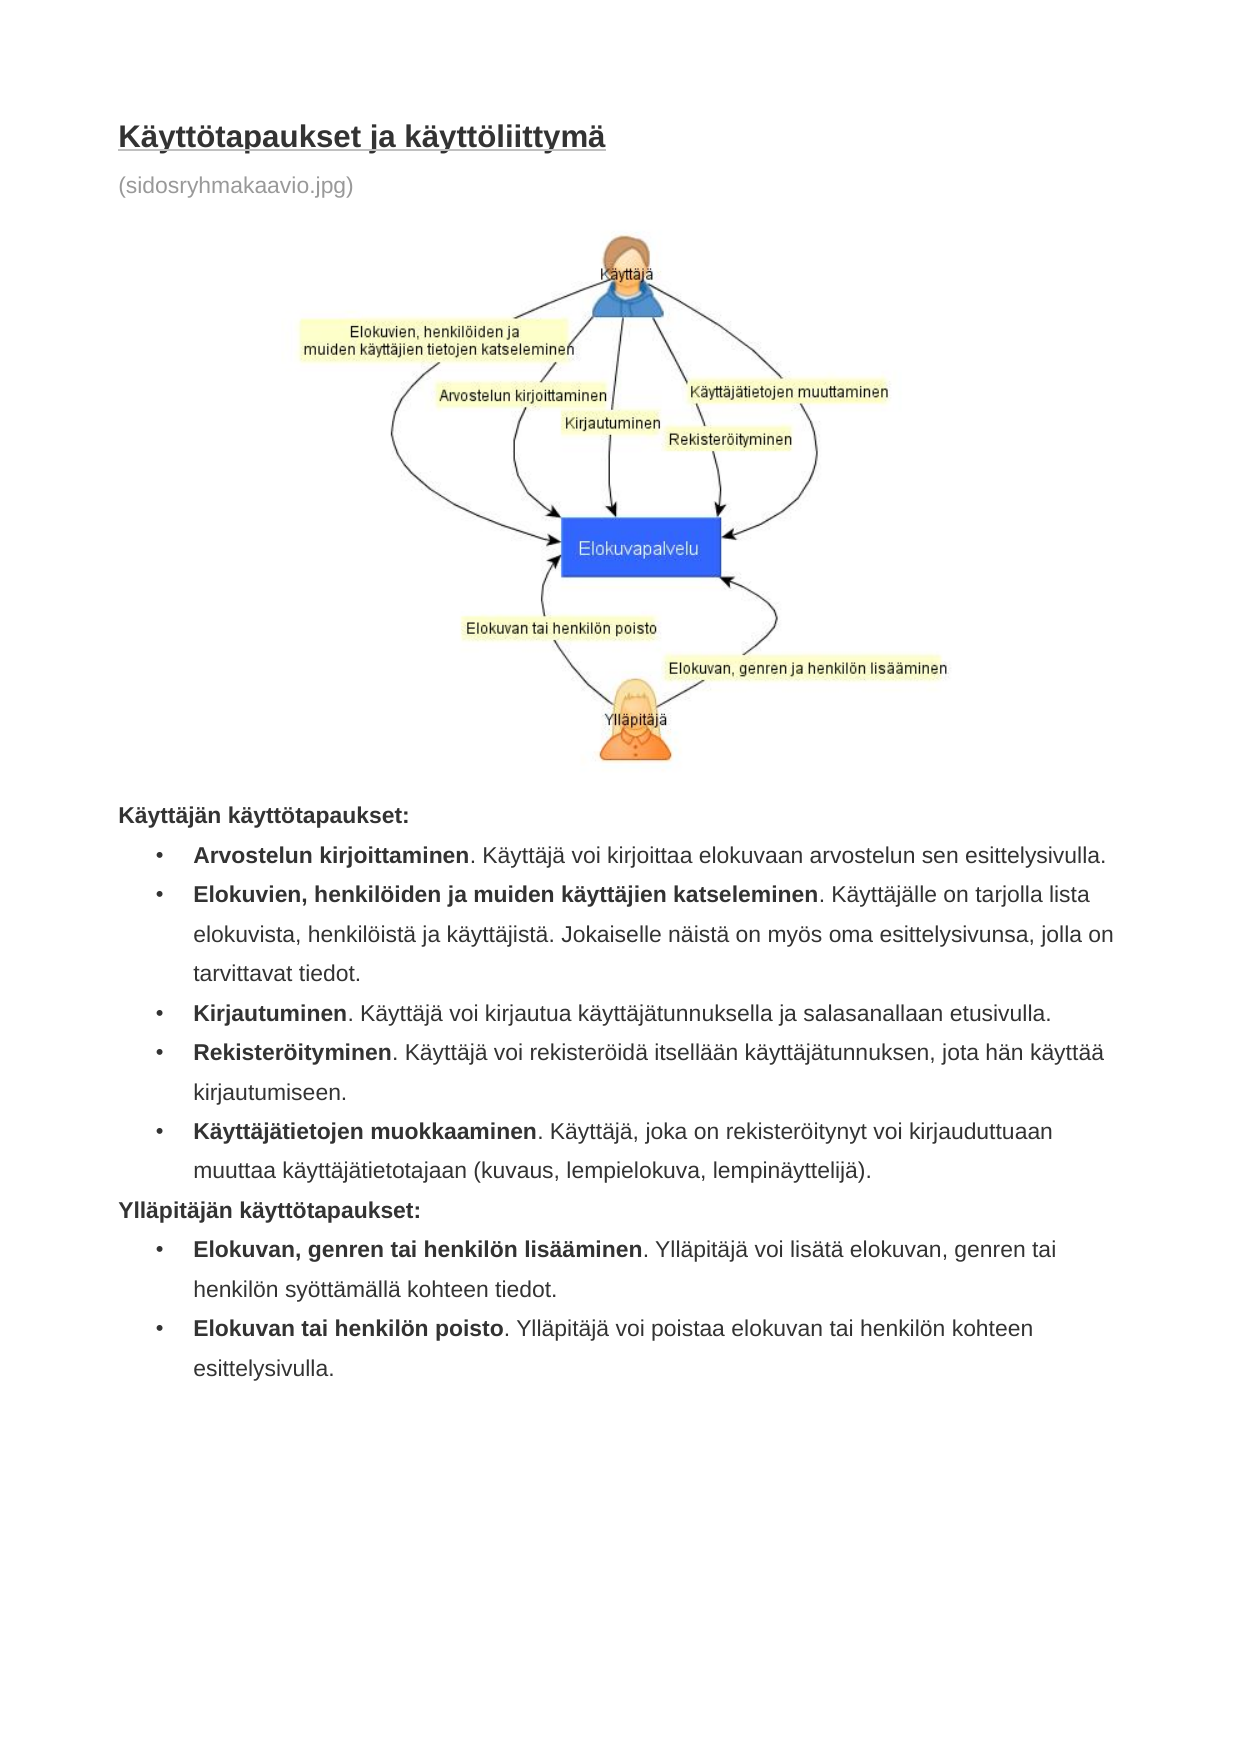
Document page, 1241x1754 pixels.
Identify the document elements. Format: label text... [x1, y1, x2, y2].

list Käyttäjätietojen muokkaaminen. Käyttäjä, joka on rekisteröitynyt voi kirjauduttuaan muuttaa käyttäjätietotajaan (kuvaus, lempielokuva, lempinäyttelijä). [156, 1118, 1122, 1184]
text Käyttötapaukset ja käyttöliittymä [118, 118, 1122, 154]
list Kirjautuminen. Käyttäjä voi kirjautua käyttäjätunnuksella ja salasanallaan etusivulla. [156, 999, 1122, 1026]
list Arvostelun kirjoittaminen. Käyttäjä voi kirjoittaa elokuvaan arvostelun sen esittelysivulla. [156, 842, 1122, 868]
picture [281, 211, 959, 789]
text Ylläpitäjän käyttötapaukset: [118, 1197, 1122, 1223]
list Elokuvan, genren tai henkilön lisääminen. Ylläpitäjä voi lisätä elokuvan, genren tai henkilön syöttämällä kohteen tiedot. [156, 1236, 1122, 1302]
list Elokuvan tai henkilön poisto. Ylläpitäjä voi poistaa elokuvan tai henkilön kohteen esittelysivulla. [156, 1315, 1122, 1381]
list Rekisteröityminen. Käyttäjä voi rekisteröidä itsellään käyttäjätunnuksen, jota hän käyttää kirjautumiseen. [156, 1039, 1122, 1105]
list Elokuvien, henkilöiden ja muiden käyttäjien katseleminen. Käyttäjälle on tarjolla lista elokuvista, henkilöistä ja käyttäjistä. Jokaiselle näistä on myös oma esittelysivunsa, jolla on tarvittavat tiedot. [156, 881, 1122, 986]
text Käyttäjän käyttötapaukset: [118, 211, 1122, 828]
text (sidosryhmakaavio.jpg) [118, 172, 1122, 198]
